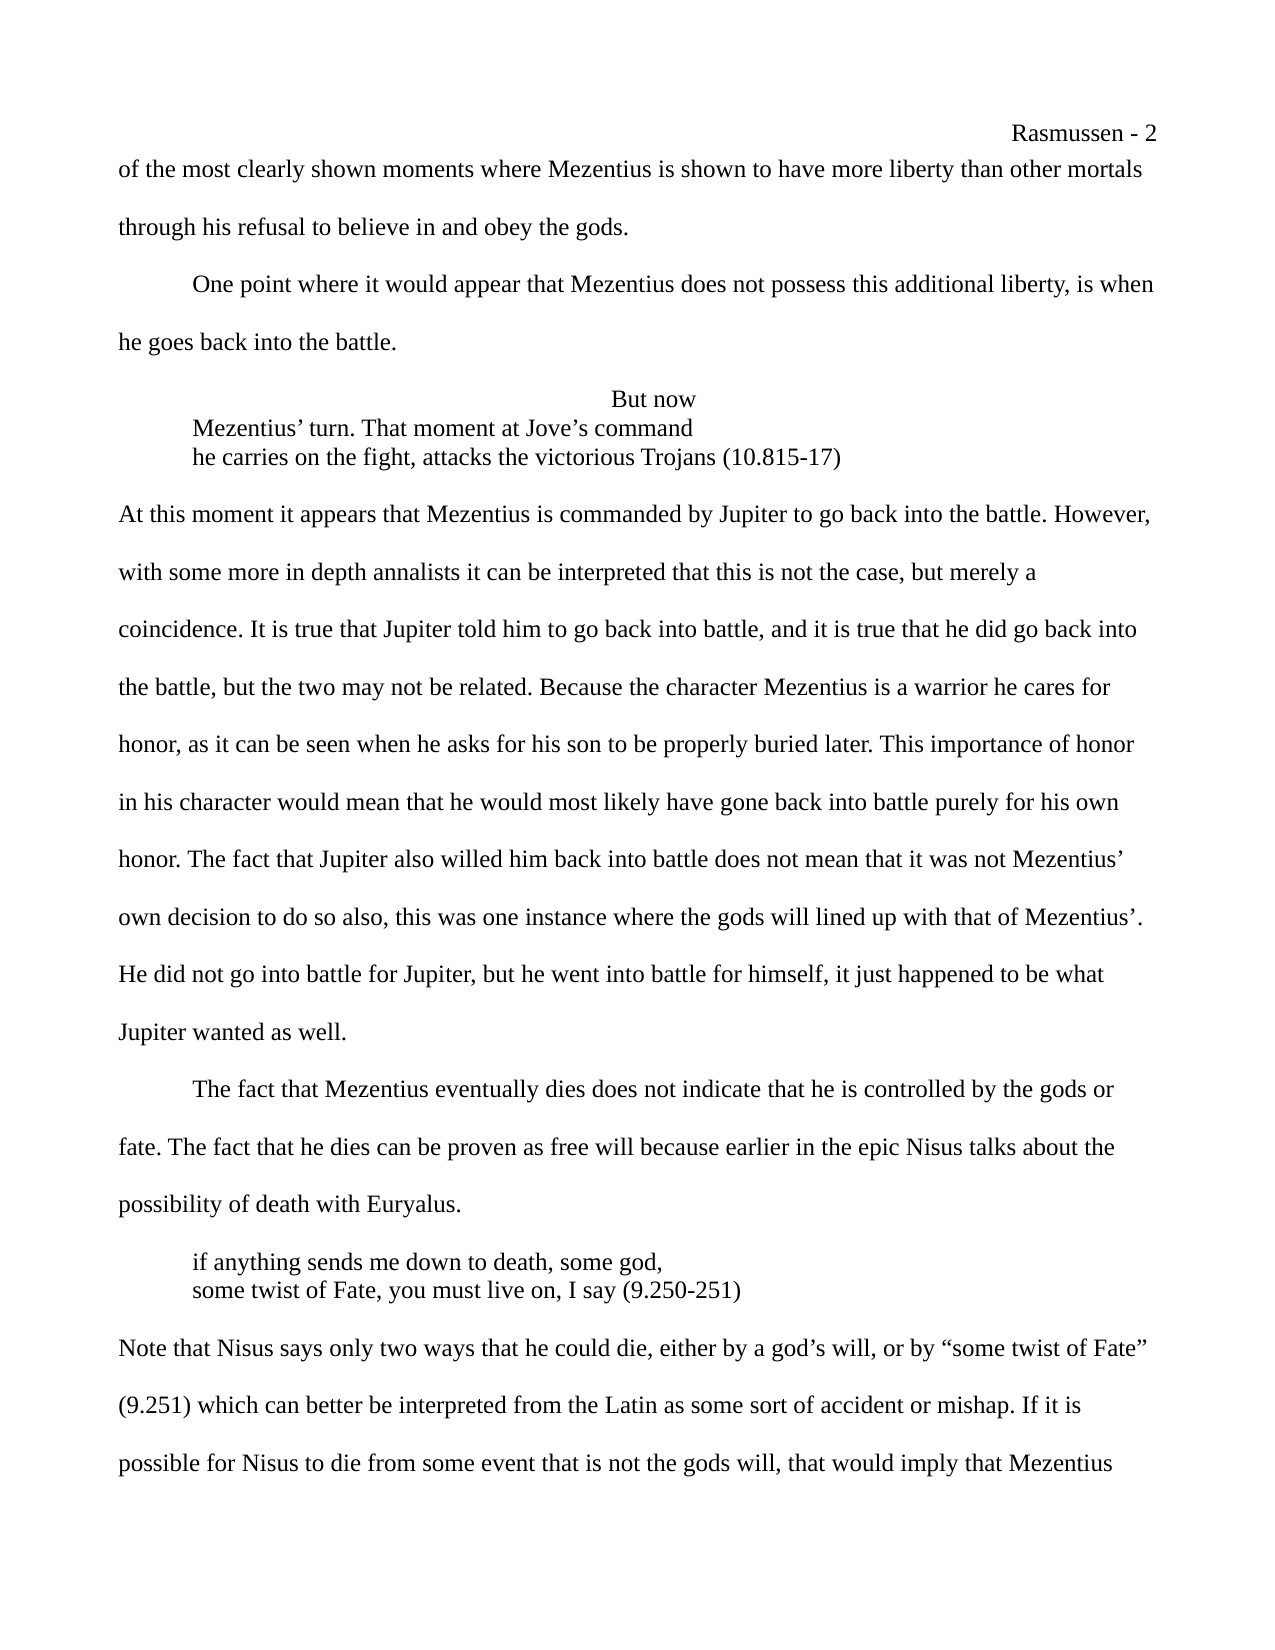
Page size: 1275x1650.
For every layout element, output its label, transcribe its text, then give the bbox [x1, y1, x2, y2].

text Mezentius’ turn. That moment at Jove’s command [118, 413, 1157, 442]
text But now [118, 384, 1157, 413]
text One point where it would appear that Mezentius does not possess this additional liberty, is when he goes back into the battle. [118, 269, 1157, 355]
text At this moment it appears that Mezentius is commanded by Jupiter to go back into the battle. However, with some more in depth annalists it can be interpreted that this is not the case, but merely a coincidence. It is true that Jupiter told him to go back into battle, and it is true that he did go back into the battle, but the two may not be related. Because the character Mezentius is a warrior he cares for honor, as it can be seen when he asks for his son to be properly buried later. This importance of honor in his character would mean that he would most likely have gone back into battle purely for his own honor. The fact that Jupiter also willed him back into battle does not mean that it was not Mezentius’ own decision to do so also, this was one instance where the gods will lined up with that of Mezentius’. He did not go into battle for Jupiter, but he went into battle for himself, it just happened to be what Jupiter wanted as well. [118, 499, 1157, 1045]
text The fact that Mezentius eventually dies does not indicate that he is controlled by the gods or fate. The fact that he dies can be proven as free will because earlier in the epic Nisus talks about the possibility of death with Euryalus. [118, 1074, 1157, 1218]
text of the most clearly shown moments where Mezentius is shown to have more liberty than other mortals through his refusal to believe in and obey the gods. [118, 154, 1157, 240]
text if anything sends me down to death, some god, [118, 1247, 1157, 1275]
text he carries on the fight, attacks the victorious Trojans (10.815-17) [118, 442, 1157, 470]
text Note that Nisus says only two ways that he could die, either by a god’s will, or by “some twist of Fate” (9.251) which can better be interpreted from the Latin as some sort of accident or mishap. If it is possible for Nisus to die from some event that is not the gods will, that would imply that Mezentius [118, 1333, 1157, 1477]
text some twist of Fate, you must live on, I say (9.250-251) [118, 1275, 1157, 1304]
